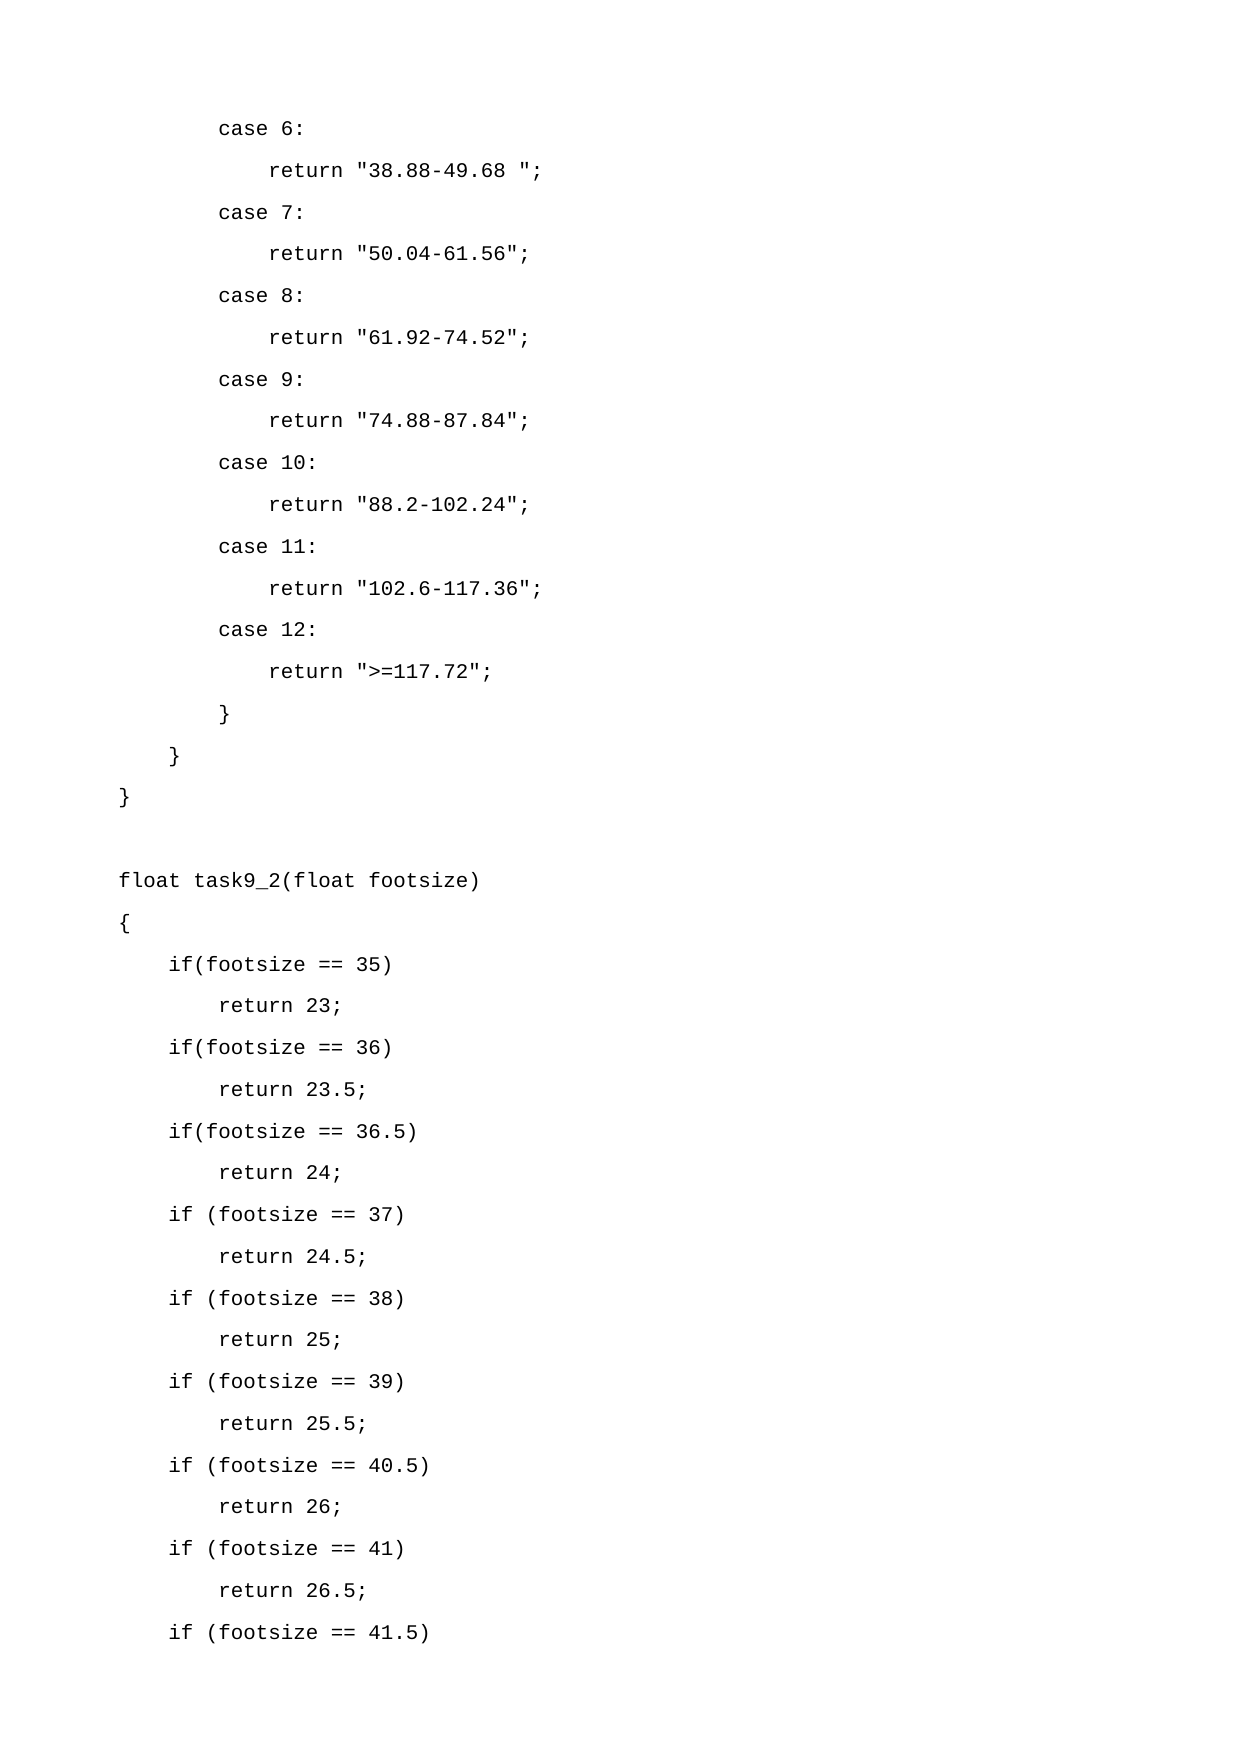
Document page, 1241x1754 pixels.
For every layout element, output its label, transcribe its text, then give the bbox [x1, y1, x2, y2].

text return 25; [118, 1329, 1152, 1353]
text if(footsize == 36.5) [118, 1121, 1152, 1144]
text if (footsize == 37) [118, 1204, 1152, 1228]
text return 26.5; [118, 1580, 1152, 1604]
text case 6: [118, 118, 1152, 142]
text case 9: [118, 369, 1152, 392]
text return 24; [118, 1162, 1152, 1186]
text case 12: [118, 619, 1152, 643]
text if(footsize == 35) [118, 953, 1152, 977]
text case 8: [118, 285, 1152, 309]
text return "102.6-117.36"; [118, 578, 1152, 601]
text case 10: [118, 452, 1152, 476]
text } [118, 745, 1152, 768]
text if (footsize == 41) [118, 1538, 1152, 1562]
text { [118, 912, 1152, 935]
text float task9_2(float footsize) [118, 870, 1152, 894]
text if (footsize == 39) [118, 1371, 1152, 1395]
text return 25.5; [118, 1413, 1152, 1437]
text return 24.5; [118, 1246, 1152, 1269]
text return "88.2-102.24"; [118, 494, 1152, 518]
text return "50.04-61.56"; [118, 243, 1152, 267]
text return ">=117.72"; [118, 661, 1152, 685]
text return 23; [118, 995, 1152, 1019]
text if (footsize == 41.5) [118, 1622, 1152, 1646]
text if (footsize == 40.5) [118, 1455, 1152, 1478]
text } [118, 703, 1152, 727]
text } [118, 786, 1152, 810]
text return 23.5; [118, 1079, 1152, 1102]
text if(footsize == 36) [118, 1037, 1152, 1061]
text return "38.88-49.68 "; [118, 160, 1152, 183]
text if (footsize == 38) [118, 1288, 1152, 1311]
text case 11: [118, 536, 1152, 559]
text return "61.92-74.52"; [118, 327, 1152, 351]
text case 7: [118, 202, 1152, 225]
text return 26; [118, 1497, 1152, 1520]
text return "74.88-87.84"; [118, 411, 1152, 434]
